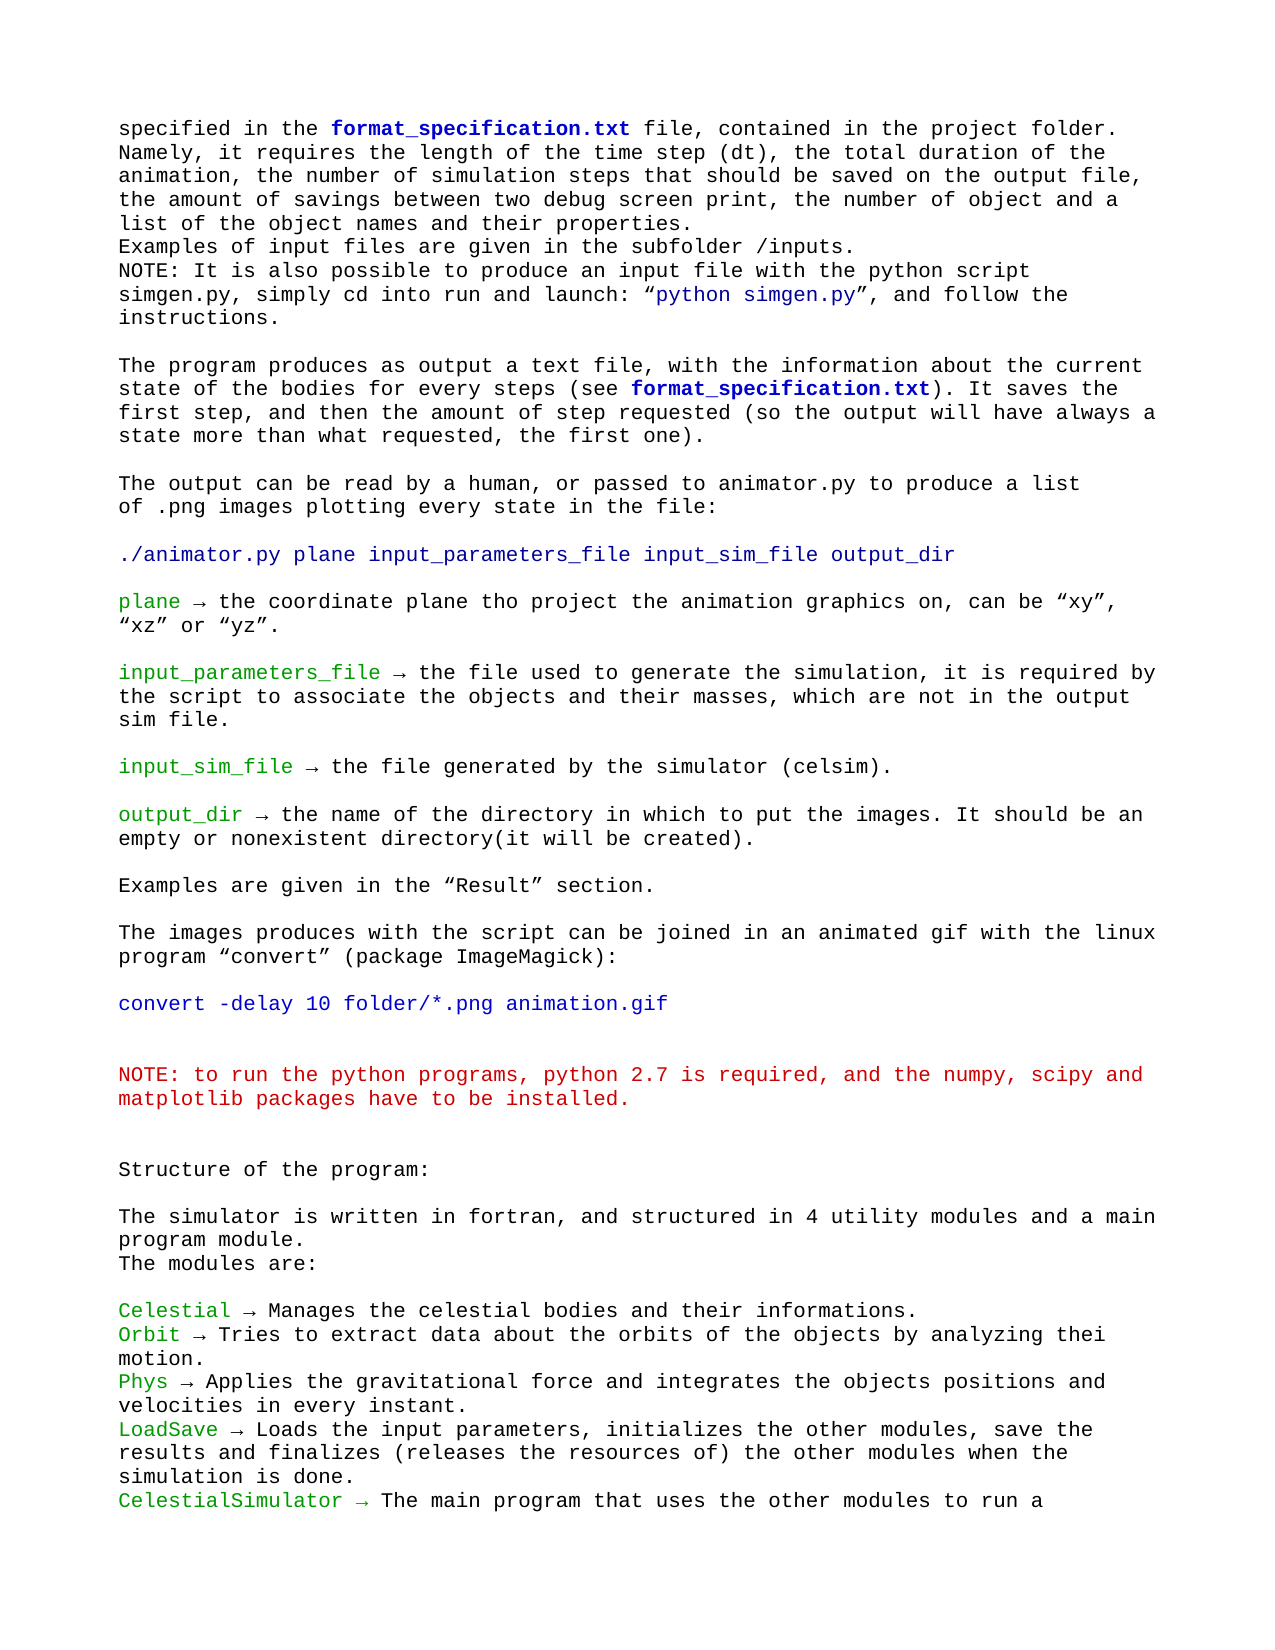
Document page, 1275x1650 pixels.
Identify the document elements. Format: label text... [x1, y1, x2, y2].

text The program produces as output a text file, with the information about the current state of the bodies for every steps (see format_specification.txt). It saves the first step, and then the amount of step requested (so the output will have always a state more than what requested, the first one). [118, 354, 1157, 449]
text NOTE: It is also possible to produce an input file with the python script simgen.py, simply cd into run and launch: “python simgen.py”, and follow the instructions. [118, 260, 1157, 331]
text input_sim_file → the file generated by the simulator (celsim). [118, 757, 1157, 780]
text plane → the coordinate plane tho project the animation graphics on, can be “xy”, “xz” or “yz”. [118, 591, 1157, 638]
text The modules are: [118, 1253, 1157, 1277]
text input_parameters_file → the file used to generate the simulation, it is required by the script to associate the objects and their masses, which are not in the output sim file. [118, 662, 1157, 733]
text Namely, it requires the length of the time step (dt), the total duration of the animation, the number of simulation steps that should be saved on the output file, the amount of savings between two debug screen print, the number of object and a list of the object names and their properties. [118, 142, 1157, 236]
text specified in the format_specification.txt file, contained in the project folder. [118, 118, 1157, 142]
text LoadSave → Loads the input parameters, initializes the other modules, save the results and finalizes (releases the resources of) the other modules when the simulation is done. [118, 1419, 1157, 1489]
text Structure of the program: [118, 1158, 1157, 1182]
text The simulator is written in fortran, and structured in 4 utility modules and a main program module. [118, 1206, 1157, 1253]
text output_dir → the name of the directory in which to put the images. It should be an empty or nonexistent directory(it will be created). [118, 804, 1157, 851]
text convert -delay 10 folder/*.png animation.gif [118, 993, 1157, 1017]
text Phys → Applies the gravitational force and integrates the objects positions and velocities in every instant. [118, 1371, 1157, 1419]
text The output can be read by a human, or passed to animator.py to produce a list of .png images plotting every state in the file: [118, 473, 1157, 520]
text Celestial → Manages the celestial bodies and their informations. Orbit → Tries to extract data about the orbits of the objects by analyzing thei motion. [118, 1300, 1157, 1371]
text Examples of input files are given in the subfolder /inputs. [118, 236, 1157, 260]
text NOTE: to run the python programs, python 2.7 is required, and the numpy, scipy and matplotlib packages have to be installed. [118, 1064, 1157, 1111]
text ./animator.py plane input_parameters_file input_sim_file output_dir [118, 544, 1157, 567]
text The images produces with the script can be joined in an animated gif with the linux program “convert” (package ImageMagick): [118, 922, 1157, 969]
text Examples are given in the “Result” section. [118, 875, 1157, 898]
text CelestialSimulator → The main program that uses the other modules to run a [118, 1489, 1157, 1513]
